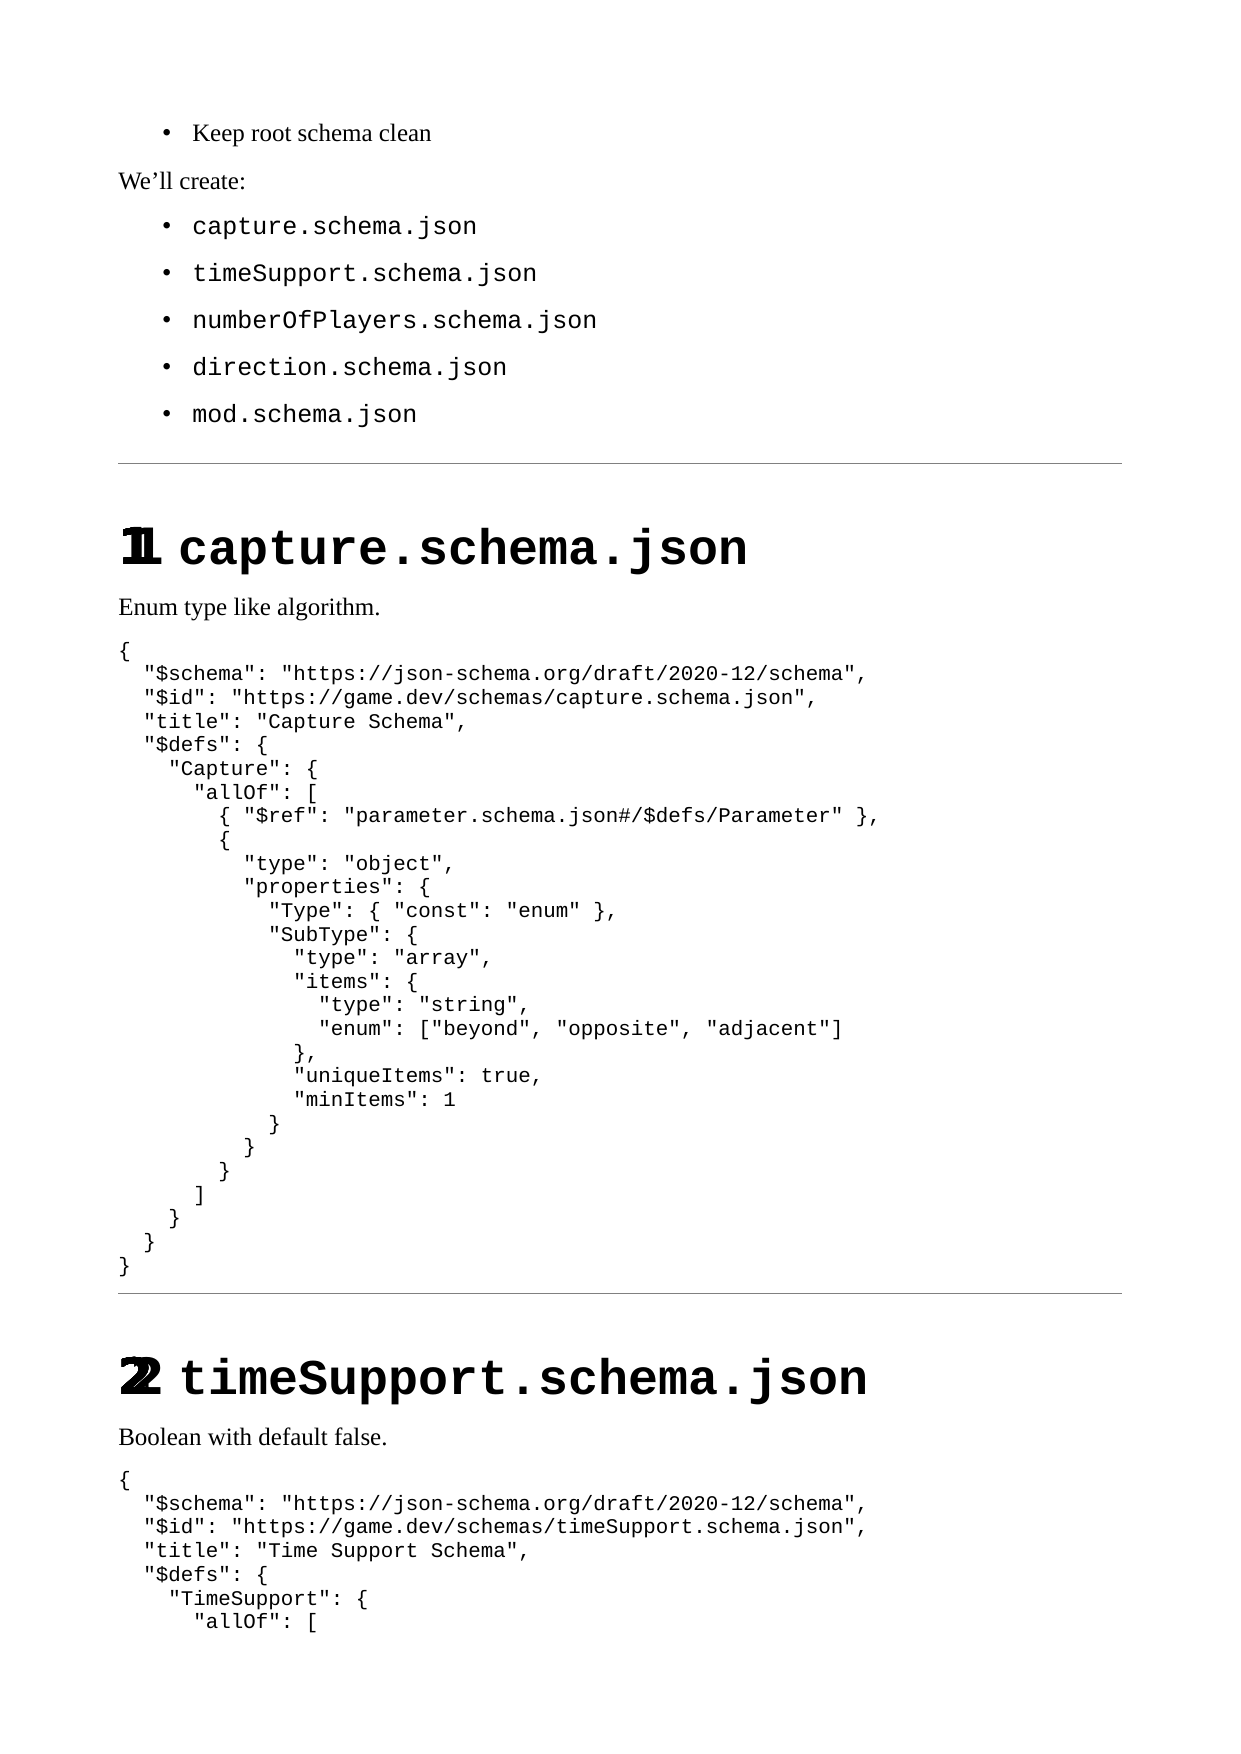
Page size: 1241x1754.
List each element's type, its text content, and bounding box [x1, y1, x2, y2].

subtitle ✅ 1️⃣ capture.schema.json [118, 518, 1122, 580]
text "$id": "https://game.dev/schemas/capture.schema.json", [118, 687, 1122, 711]
text "title": "Time Support Schema", [118, 1540, 1122, 1564]
text "title": "Capture Schema", [118, 711, 1122, 734]
text Enum type like algorithm. [118, 592, 1122, 621]
list mod.schema.json [162, 402, 1122, 430]
text } [118, 1160, 1122, 1184]
text } [118, 1207, 1122, 1231]
list direction.schema.json [162, 354, 1122, 383]
text "items": { [118, 971, 1122, 994]
text "TimeSupport": { [118, 1587, 1122, 1611]
list capture.schema.json [162, 213, 1122, 242]
list numberOfPlayers.schema.json [162, 307, 1122, 336]
text We’ll create: [118, 166, 1122, 194]
text "Type": { "const": "enum" }, [118, 900, 1122, 923]
list Keep root schema clean [162, 118, 1122, 147]
text { "$ref": "parameter.schema.json#/$defs/Parameter" }, [118, 805, 1122, 829]
text } [118, 1113, 1122, 1136]
text "type": "object", [118, 853, 1122, 876]
text "type": "string", [118, 994, 1122, 1018]
text } [118, 1231, 1122, 1254]
text "$schema": "https://json-schema.org/draft/2020-12/schema", [118, 663, 1122, 687]
text "type": "array", [118, 947, 1122, 971]
text "uniqueItems": true, [118, 1065, 1122, 1089]
text "$id": "https://game.dev/schemas/timeSupport.schema.json", [118, 1517, 1122, 1540]
text { [118, 640, 1122, 663]
text "properties": { [118, 876, 1122, 900]
text Boolean with default false. [118, 1422, 1122, 1450]
text "SubType": { [118, 923, 1122, 947]
text { [118, 829, 1122, 853]
text } [118, 1136, 1122, 1160]
text }, [118, 1042, 1122, 1065]
text "Capture": { [118, 758, 1122, 782]
text "allOf": [ [118, 1611, 1122, 1635]
text "$defs": { [118, 734, 1122, 758]
subtitle ✅ 2️⃣ timeSupport.schema.json [118, 1347, 1122, 1409]
text "$schema": "https://json-schema.org/draft/2020-12/schema", [118, 1493, 1122, 1517]
text { [118, 1469, 1122, 1493]
list timeSupport.schema.json [162, 260, 1122, 289]
text "allOf": [ [118, 782, 1122, 805]
text "minItems": 1 [118, 1089, 1122, 1113]
text "enum": ["beyond", "opposite", "adjacent"] [118, 1018, 1122, 1042]
text "$defs": { [118, 1564, 1122, 1587]
text ] [118, 1184, 1122, 1207]
text } [118, 1254, 1122, 1278]
